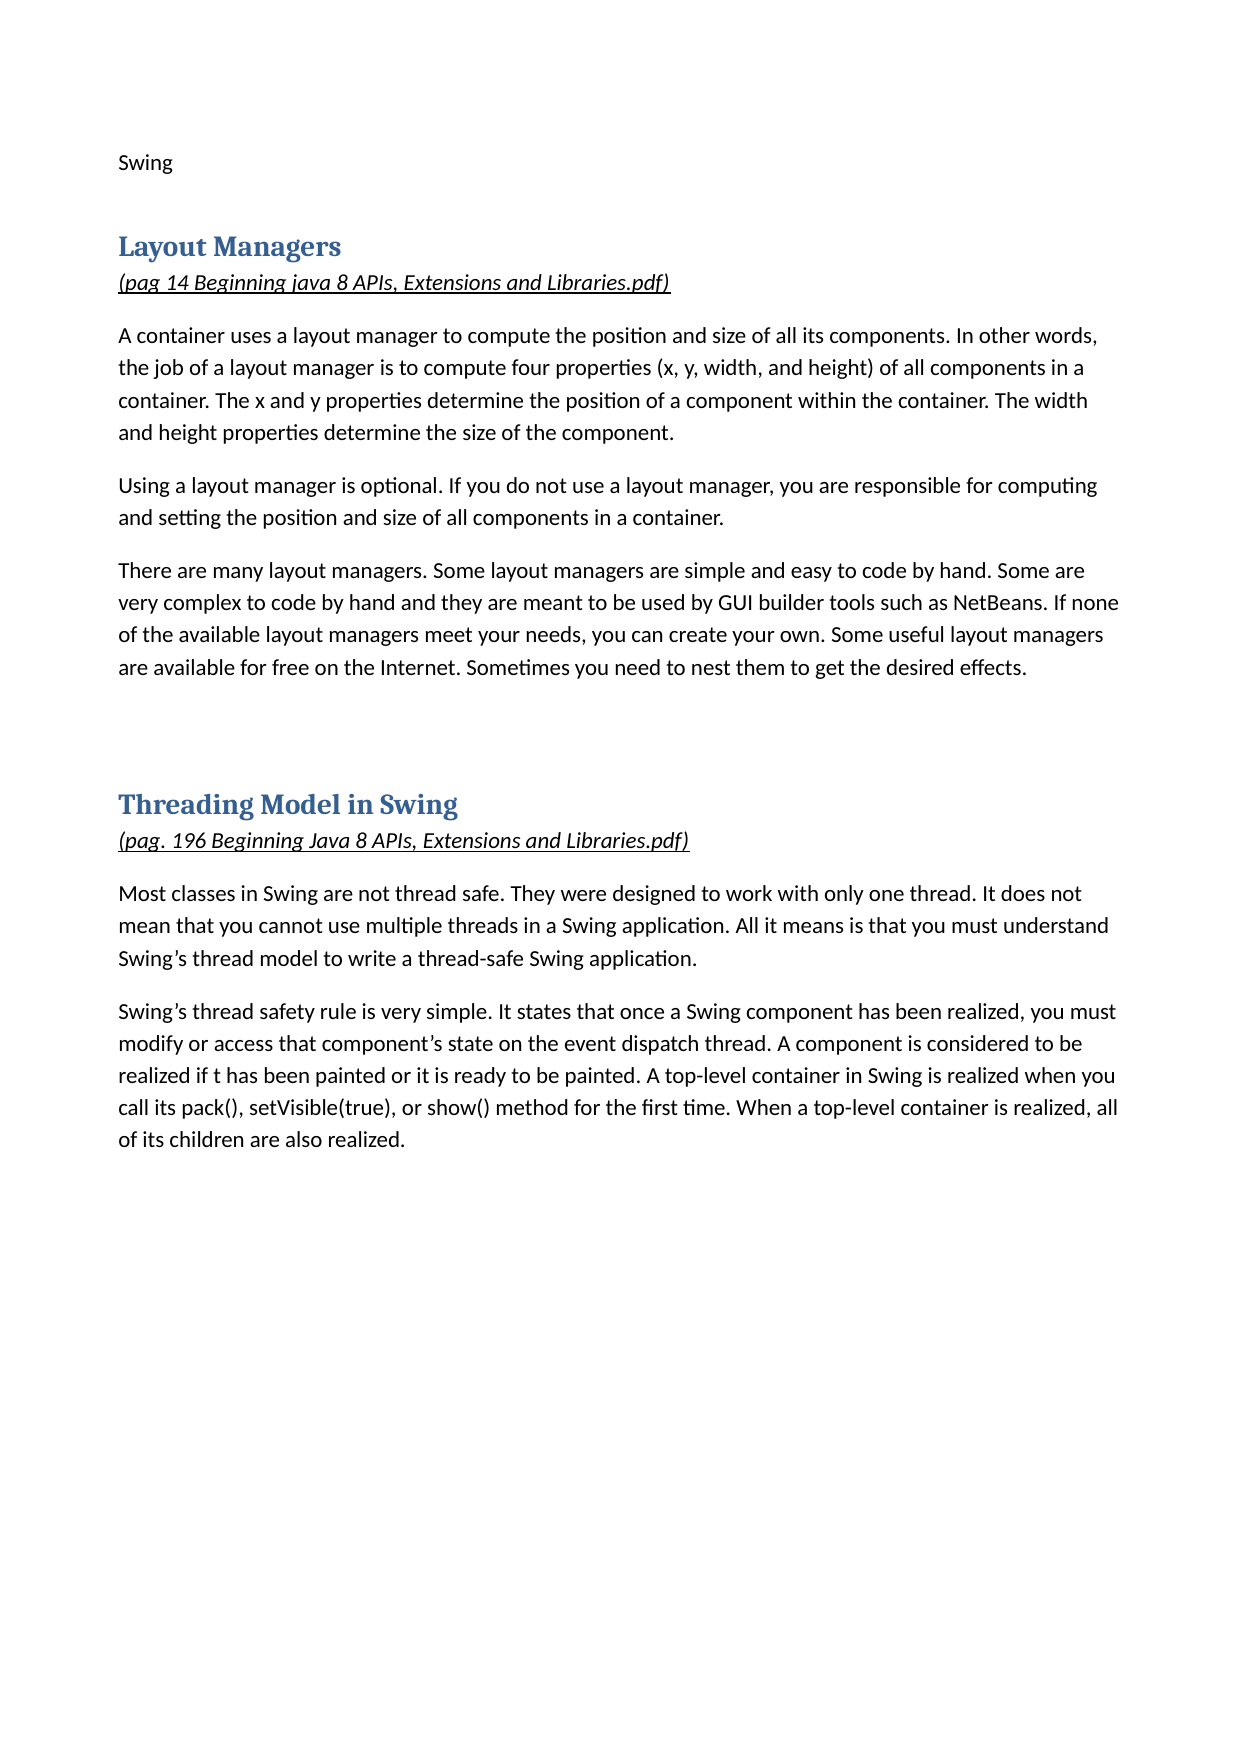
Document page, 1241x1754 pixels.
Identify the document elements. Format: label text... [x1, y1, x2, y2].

text Swing [118, 148, 1122, 176]
text Using a layout manager is optional. If you do not use a layout manager, you are responsible for computing and setting the position and size of all components in a container. [118, 471, 1122, 531]
text Most classes in Swing are not thread safe. They were designed to work with only one thread. It does not mean that you cannot use multiple threads in a Swing application. All it means is that you must understand Swing’s thread model to write a thread-safe Swing application. [118, 879, 1122, 972]
text Swing’s thread safety rule is very simple. It states that once a Swing component has been realized, you must modify or access that component’s state on the event dispatch thread. A component is considered to be realized if t has been painted or it is ready to be painted. A top-level container in Swing is realized when you call its pack(), setVisible(true), or show() method for the first time. When a top-level container is realized, all of its children are also realized. [118, 997, 1122, 1154]
text A container uses a layout manager to compute the position and size of all its components. In other words, the job of a layout manager is to compute four properties (x, y, width, and height) of all components in a container. The x and y properties determine the position of a component within the container. The width and height properties determine the size of the component. [118, 321, 1122, 446]
text There are many layout managers. Some layout managers are simple and easy to code by hand. Some are very complex to code by hand and they are meant to be used by GUI builder tools such as NetBeans. If none of the available layout managers meet your needs, you can create your own. Some useful layout managers are available for free on the Internet. Sometimes you need to nest them to get the desired effects. [118, 556, 1122, 681]
subtitle Threading Model in Swing [118, 788, 1122, 821]
text (pag. 196 Beginning Java 8 APIs, Extensions and Libraries.pdf) [118, 826, 1122, 854]
text (pag 14 Beginning java 8 APIs, Extensions and Libraries.pdf) [118, 268, 1122, 296]
subtitle Layout Managers [118, 230, 1122, 263]
